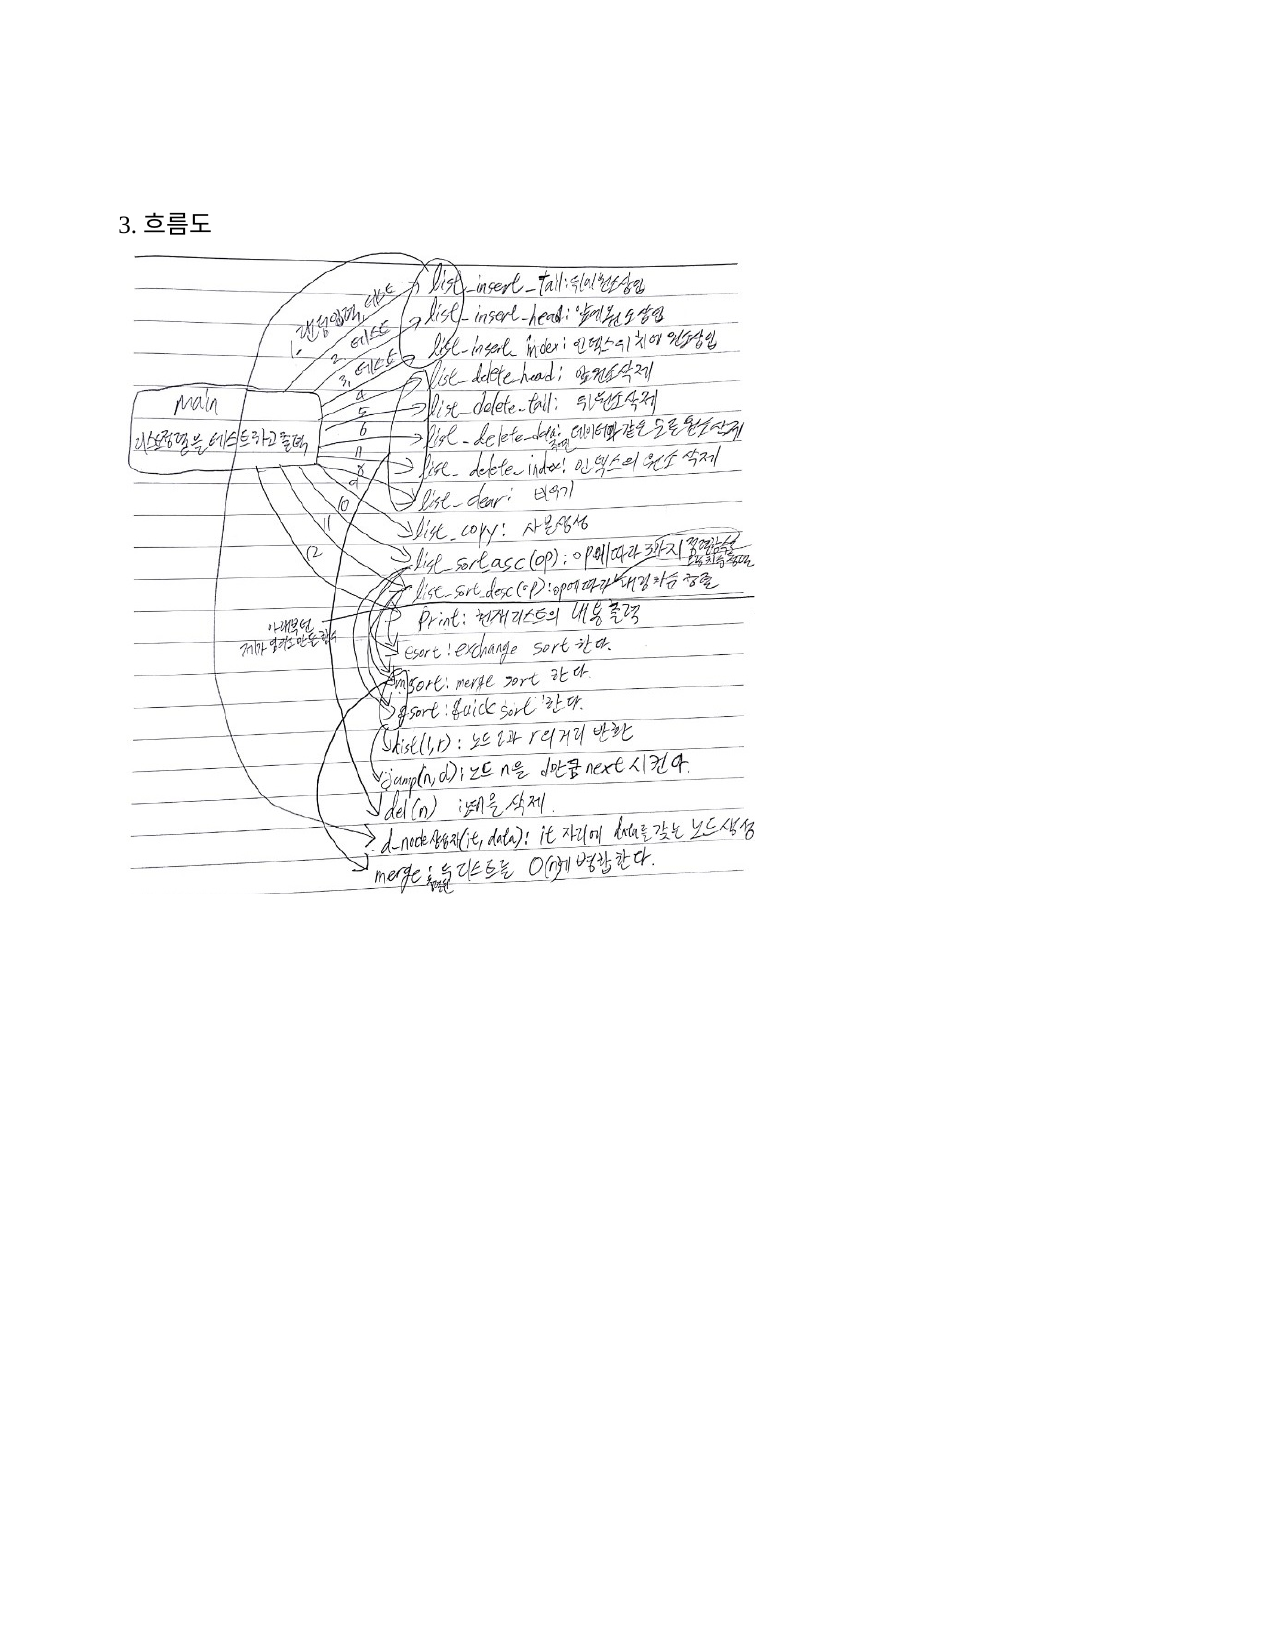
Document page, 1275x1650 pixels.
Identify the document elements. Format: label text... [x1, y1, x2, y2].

picture [126, 250, 755, 894]
text 3. 흐름도 [118, 204, 1157, 241]
